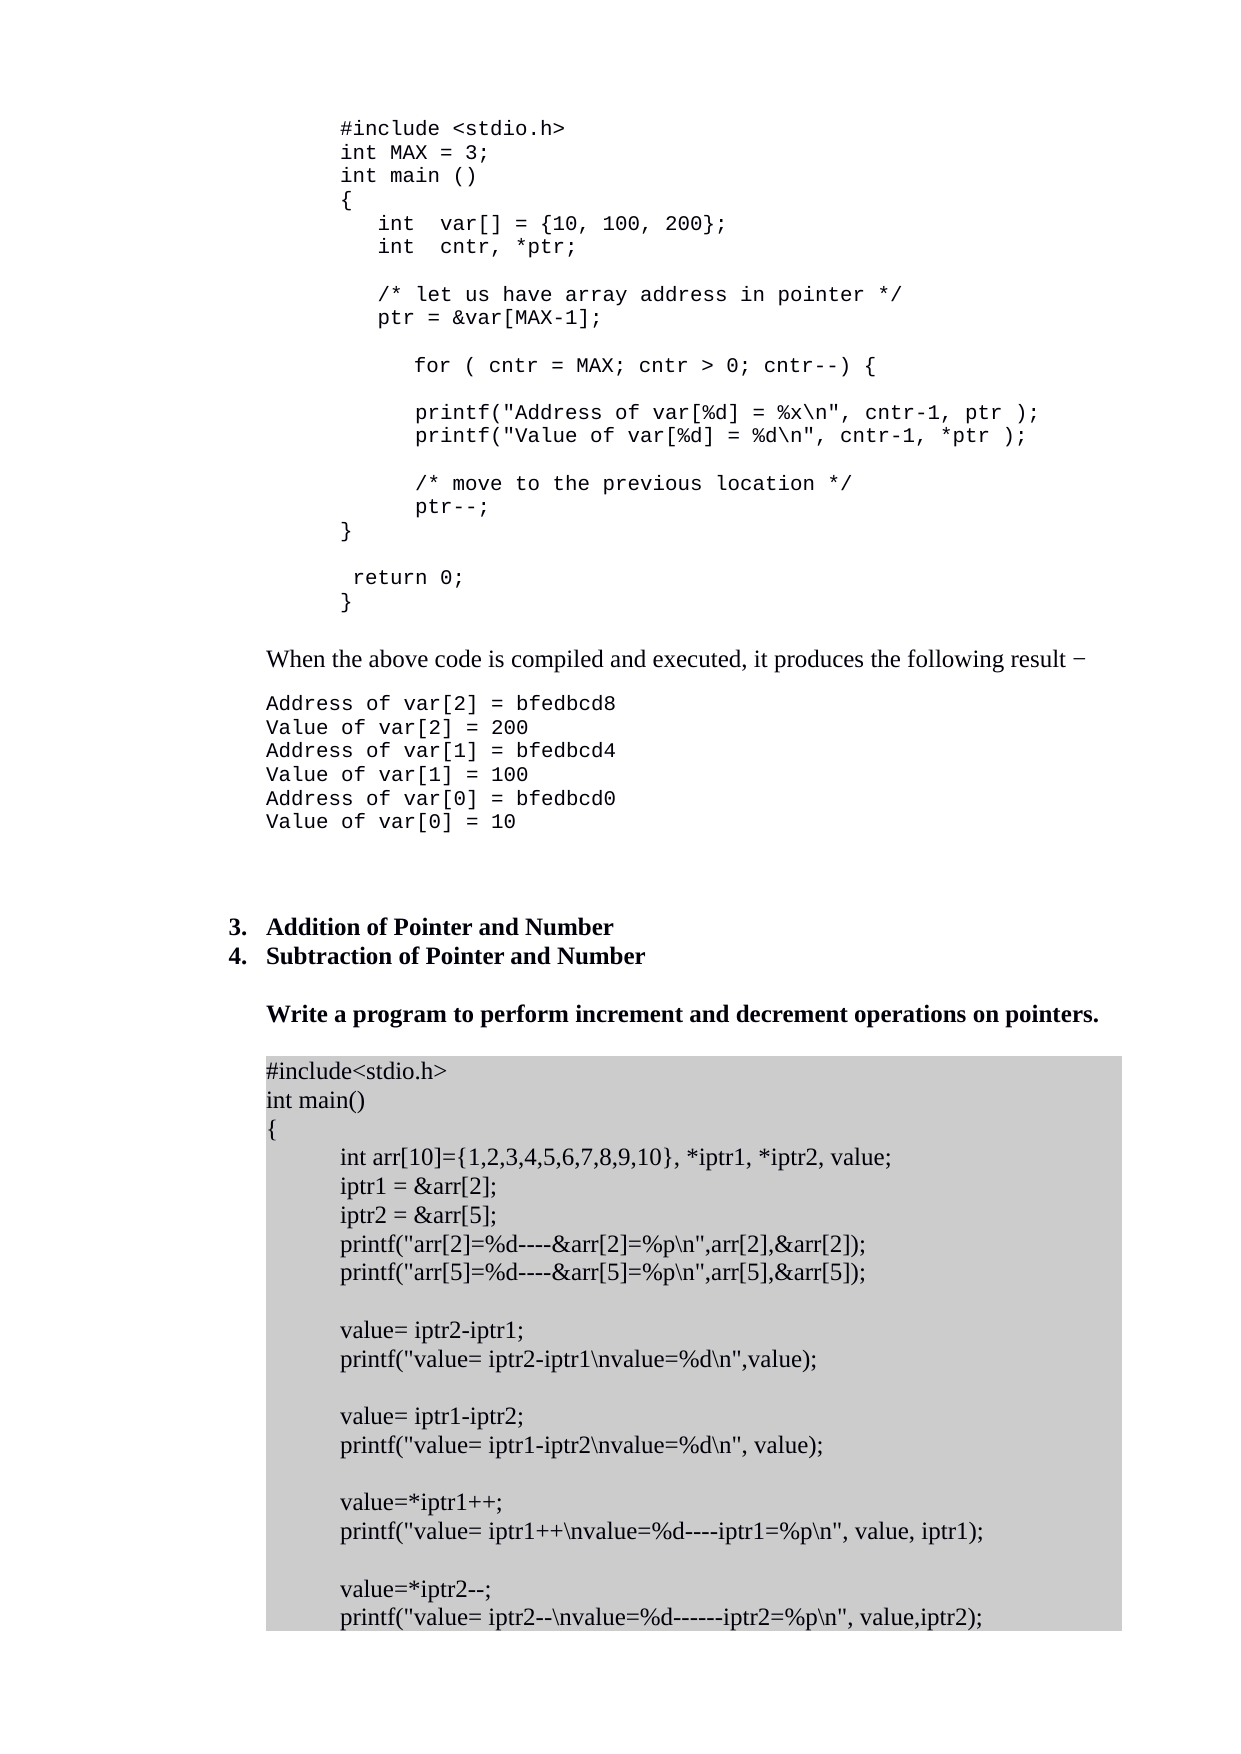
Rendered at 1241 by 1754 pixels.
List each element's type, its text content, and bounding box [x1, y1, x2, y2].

text value=*iptr2--; [266, 1574, 1122, 1602]
text #include<stdio.h> [266, 1056, 1122, 1085]
text { [340, 189, 1122, 213]
text for ( cntr = MAX; cntr > 0; cntr--) { [340, 354, 1122, 378]
text Value of var[2] = 200 [266, 717, 1122, 741]
text Value of var[0] = 10 [266, 811, 1122, 835]
text printf("arr[5]=%d----&arr[5]=%p\n",arr[5],&arr[5]); [266, 1257, 1122, 1286]
text value=*iptr1++; [266, 1487, 1122, 1516]
text Value of var[1] = 100 [266, 764, 1122, 788]
text printf("value= iptr1++\nvalue=%d----iptr1=%p\n", value, iptr1); [266, 1516, 1122, 1545]
text return 0; [266, 567, 1122, 591]
text printf("arr[2]=%d----&arr[2]=%p\n",arr[2],&arr[2]); [266, 1229, 1122, 1257]
text When the above code is compiled and executed, it produces the following result − [266, 644, 1122, 673]
text iptr1 = &arr[2]; [266, 1171, 1122, 1200]
text Address of var[0] = bfedbcd0 [266, 788, 1122, 811]
text int arr[10]={1,2,3,4,5,6,7,8,9,10}, *iptr1, *iptr2, value; [266, 1142, 1122, 1171]
text value= iptr1-iptr2; [266, 1401, 1122, 1430]
text printf("value= iptr2-iptr1\nvalue=%d\n",value); [266, 1344, 1122, 1372]
text ptr--; [340, 496, 1122, 520]
text Address of var[1] = bfedbcd4 [266, 741, 1122, 764]
text } [266, 520, 1122, 544]
text iptr2 = &arr[5]; [266, 1200, 1122, 1229]
text } [266, 591, 1122, 615]
text int MAX = 3; [340, 142, 1122, 165]
text printf("value= iptr2--\nvalue=%d------iptr2=%p\n", value,iptr2); [266, 1602, 1122, 1631]
text int cntr, *ptr; [340, 236, 1122, 260]
text ptr = &var[MAX-1]; [340, 307, 1122, 331]
text { [266, 1114, 1122, 1142]
text printf("Address of var[%d] = %x\n", cntr-1, ptr ); [340, 402, 1122, 426]
text #include <stdio.h> [340, 118, 1122, 142]
text int main() [266, 1085, 1122, 1114]
text int main () [340, 165, 1122, 189]
text printf("Value of var[%d] = %d\n", cntr-1, *ptr ); [340, 426, 1122, 449]
text Address of var[2] = bfedbcd8 [266, 693, 1122, 717]
list Addition of Pointer and Number [228, 912, 1122, 941]
list Subtraction of Pointer and Number [228, 941, 1122, 970]
text /* let us have array address in pointer */ [340, 284, 1122, 307]
text int var[] = {10, 100, 200}; [340, 213, 1122, 236]
list Write a program to perform increment and decrement operations on pointers. [228, 999, 1122, 1027]
text /* move to the previous location */ [340, 473, 1122, 496]
text printf("value= iptr1-iptr2\nvalue=%d\n", value); [266, 1430, 1122, 1459]
text value= iptr2-iptr1; [266, 1315, 1122, 1344]
